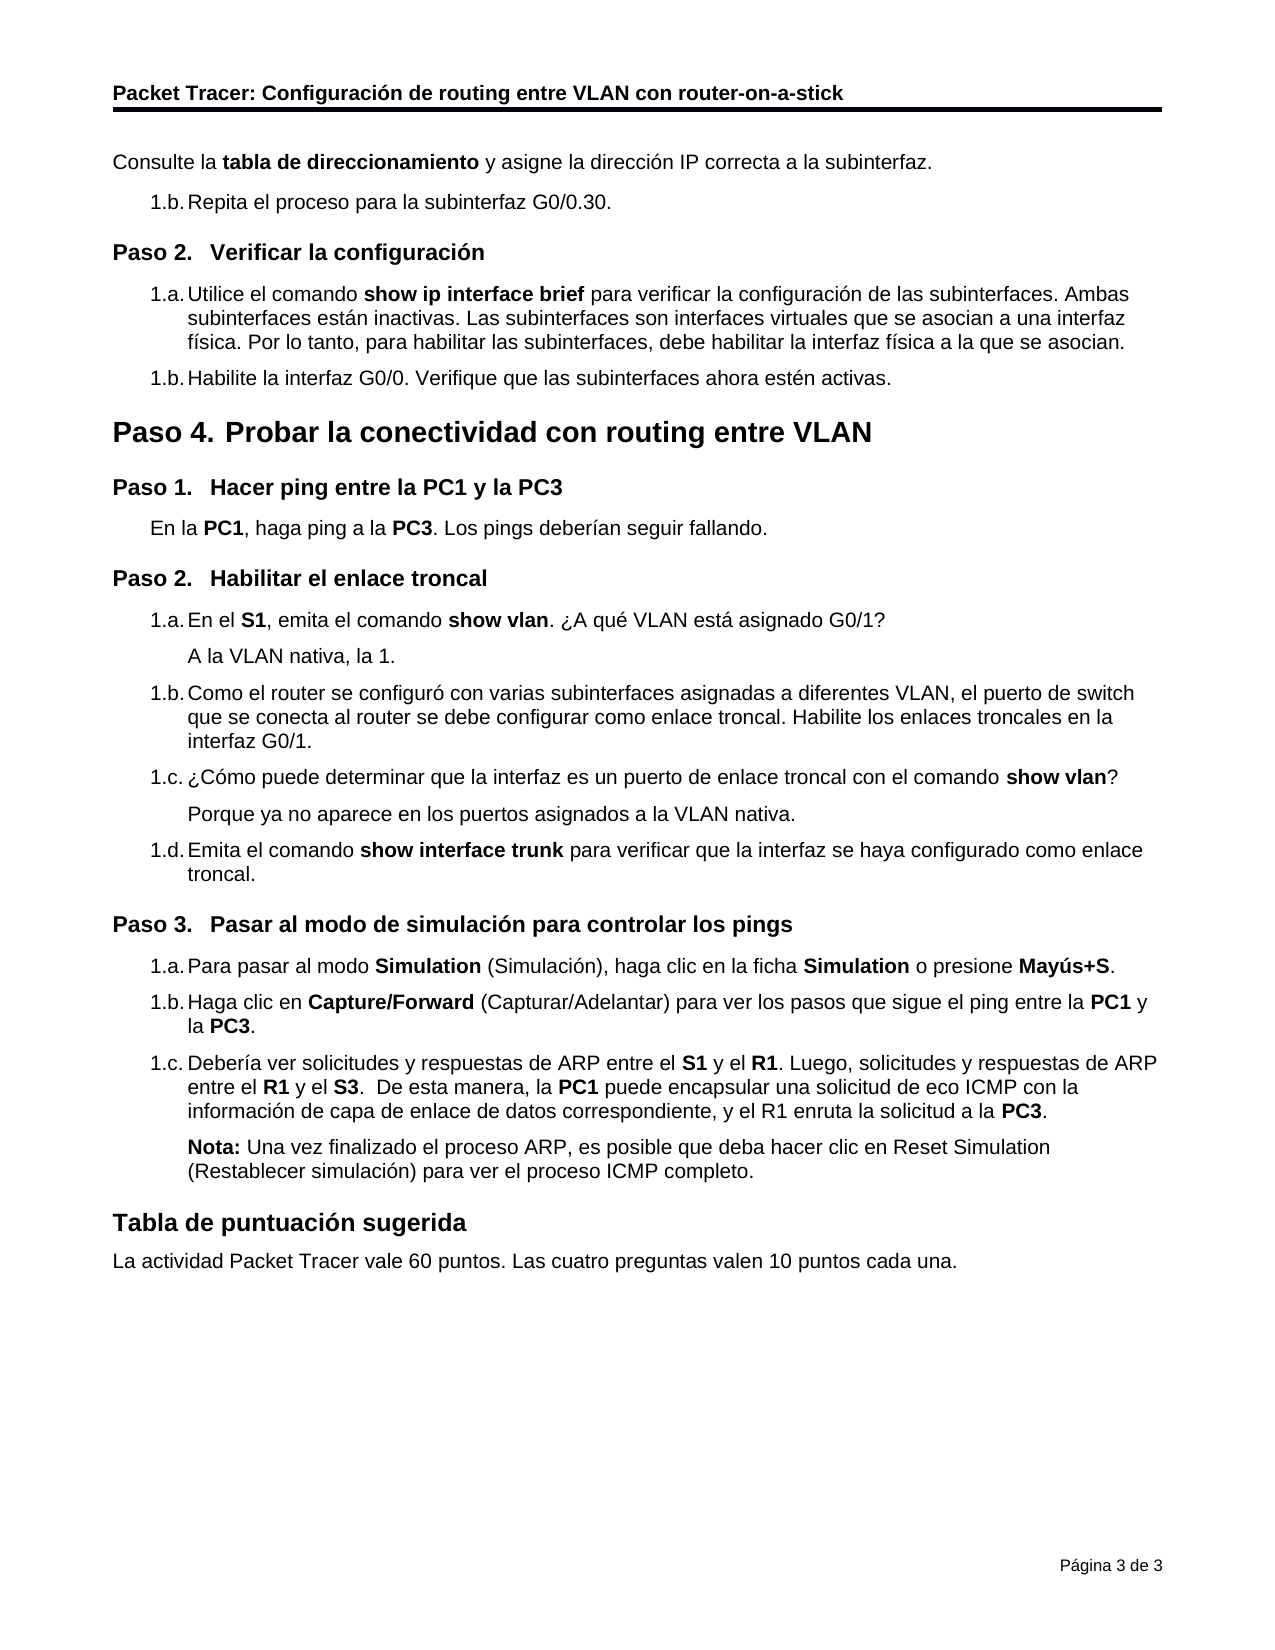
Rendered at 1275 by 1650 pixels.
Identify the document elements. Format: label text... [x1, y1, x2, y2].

subtitle Utilice el comando show ip interface brief para verificar la configuración de las subinterfaces. Ambas subinterfaces están inactivas. Las subinterfaces son interfaces virtuales que se asocian a una interfaz física. Por lo tanto, para habilitar las subinterfaces, debe habilitar la interfaz física a la que se asocian. [150, 282, 1162, 353]
list Habilitar el enlace troncal [112, 565, 1162, 592]
subtitle Debería ver solicitudes y respuestas de ARP entre el S1 y el R1. Luego, solicitudes y respuestas de ARP entre el R1 y el S3. De esta manera, la PC1 puede encapsular una solicitud de eco ICMP con la información de capa de enlace de datos correspondiente, y el R1 enruta la solicitud a la PC3. [150, 1051, 1162, 1122]
subtitle Habilite la interfaz G0/0. Verifique que las subinterfaces ahora estén activas. [150, 366, 1162, 390]
subtitle Emita el comando show interface trunk para verificar que la interfaz se haya configurado como enlace troncal. [150, 838, 1162, 886]
text La actividad Packet Tracer vale 60 puntos. Las cuatro preguntas valen 10 puntos cada una. [112, 1249, 1162, 1273]
list Verificar la configuración [112, 239, 1162, 265]
subtitle Para pasar al modo Simulation (Simulación), haga clic en la ficha Simulation o presione Mayús+S. [150, 954, 1162, 978]
subtitle Como el router se configuró con varias subinterfaces asignadas a diferentes VLAN, el puerto de switch que se conecta al router se debe configurar como enlace troncal. Habilite los enlaces troncales en la interfaz G0/1. [150, 681, 1162, 753]
text Nota: Una vez finalizado el proceso ARP, es posible que deba hacer clic en Reset Simulation (Restablecer simulación) para ver el proceso ICMP completo. [187, 1135, 1162, 1183]
text En la PC1, haga ping a la PC3. Los pings deberían seguir fallando. [150, 516, 1162, 540]
subtitle En el S1, emita el comando show vlan. ¿A qué VLAN está asignado G0/1? [150, 608, 1162, 632]
subtitle Porque ya no aparece en los puertos asignados a la VLAN nativa. [187, 802, 1162, 826]
list Probar la conectividad con routing entre VLAN [112, 415, 1162, 448]
subtitle ¿Cómo puede determinar que la interfaz es un puerto de enlace troncal con el comando show vlan? [150, 765, 1162, 789]
list Hacer ping entre la PC1 y la PC3 [112, 473, 1162, 500]
list Pasar al modo de simulación para controlar los pings [112, 911, 1162, 937]
subtitle A la VLAN nativa, la 1. [187, 644, 1162, 668]
subtitle Tabla de puntuación sugerida [112, 1208, 1162, 1237]
subtitle Haga clic en Capture/Forward (Capturar/Adelantar) para ver los pasos que sigue el ping entre la PC1 y la PC3. [150, 990, 1162, 1038]
text Consulte la tabla de direccionamiento y asigne la dirección IP correcta a la subinterfaz. [112, 150, 1162, 174]
subtitle Repita el proceso para la subinterfaz G0/0.30. [150, 190, 1162, 214]
